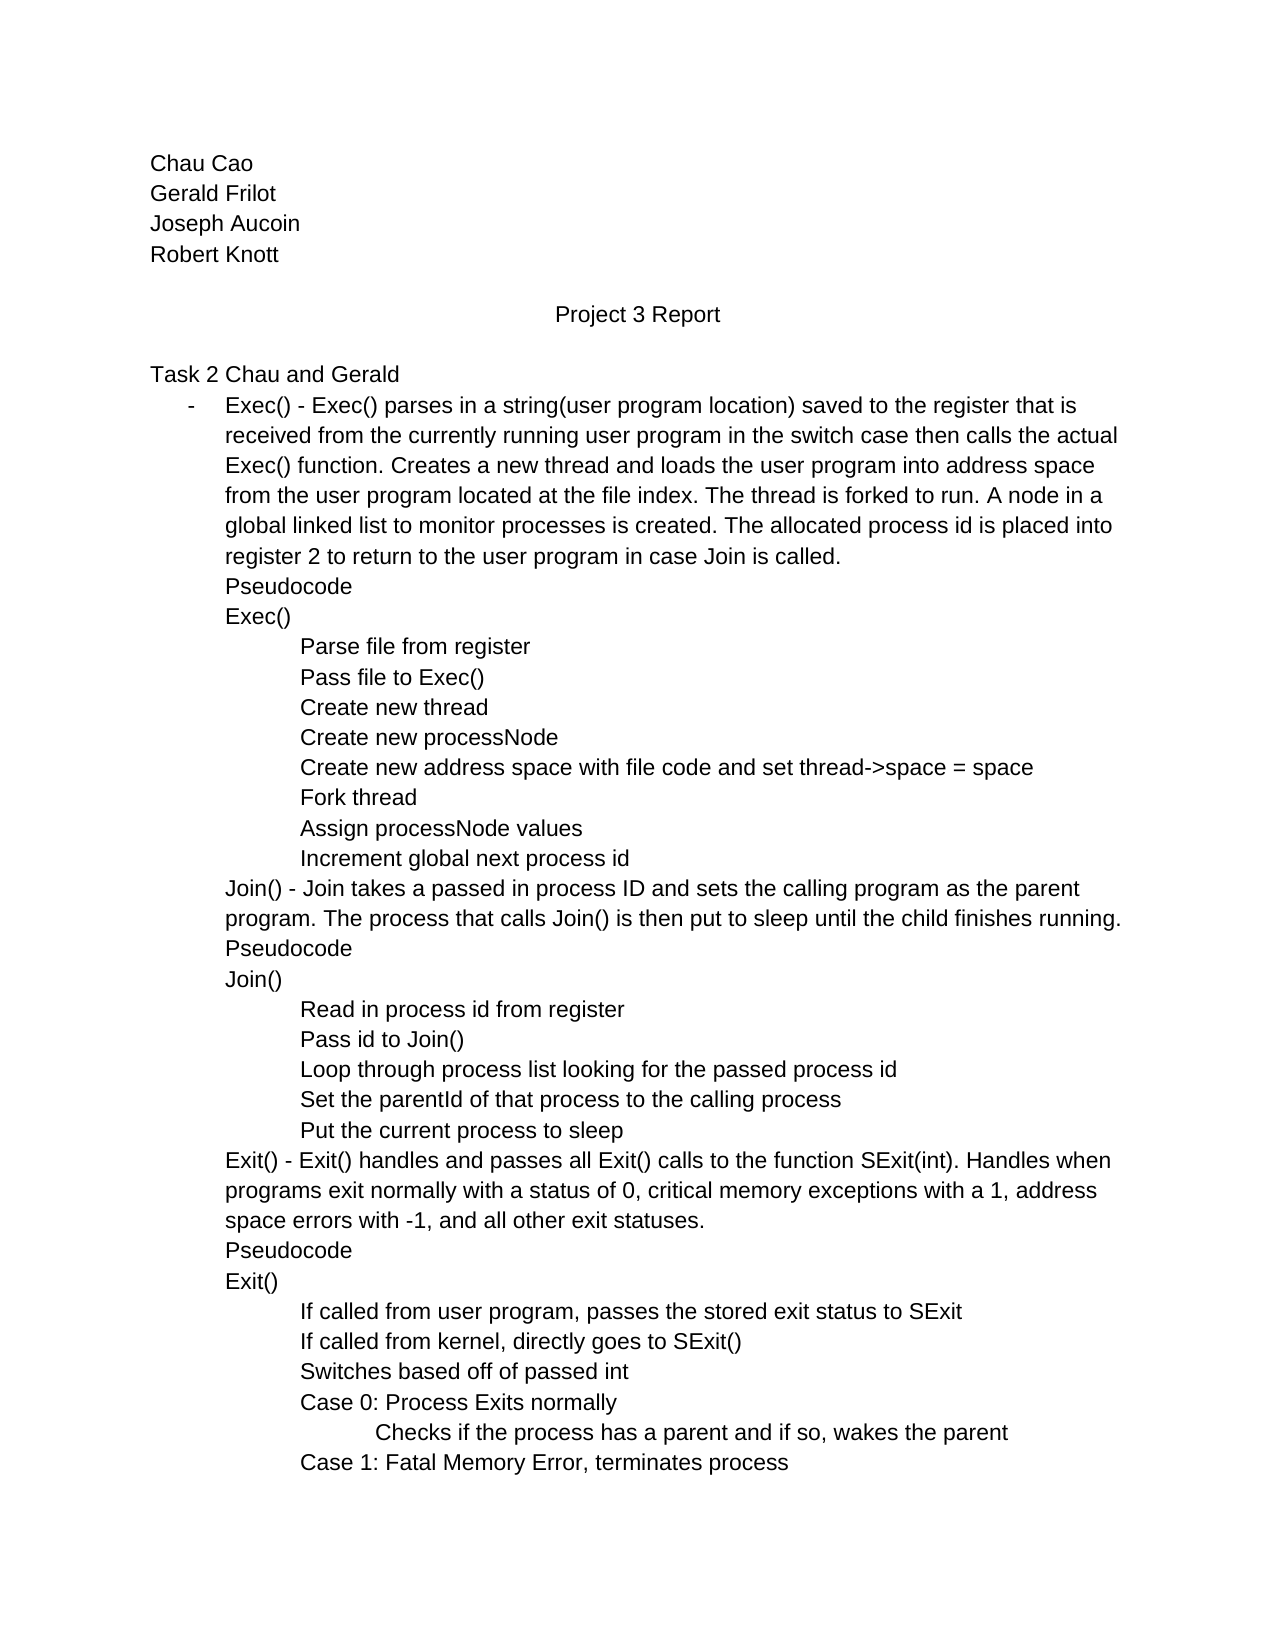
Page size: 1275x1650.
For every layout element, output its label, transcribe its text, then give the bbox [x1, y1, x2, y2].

text Increment global next process id [225, 845, 1125, 871]
text If called from user program, passes the stored exit status to SExit [225, 1298, 1125, 1324]
text Exec() [225, 603, 1125, 629]
text Fork thread [225, 784, 1125, 811]
text Robert Knott [150, 241, 1125, 267]
text Project 3 Report [150, 301, 1125, 327]
text Create new processNode [225, 724, 1125, 750]
text Exit() - Exit() handles and passes all Exit() calls to the function SExit(int). Handles when programs exit normally with a status of 0, critical memory exceptions with a 1, address space errors with -1, and all other exit statuses. [225, 1147, 1125, 1234]
text Pseudocode [225, 1237, 1125, 1264]
text Chau Cao [150, 150, 1125, 176]
text If called from kernel, directly goes to SExit() [225, 1328, 1125, 1354]
text Gerald Frilot [150, 180, 1125, 207]
list Exec() - Exec() parses in a string(user program location) saved to the register that is received from the currently running user program in the switch case then calls the actual Exec() function. Creates a new thread and loads the user program into address space from the user program located at the file index. The thread is forked to run. A node in a global linked list to monitor processes is created. The allocated process id is placed into register 2 to return to the user program in case Join is called. [187, 392, 1125, 569]
text Join() [225, 966, 1125, 992]
text Joseph Aucoin [150, 210, 1125, 237]
text Create new thread [225, 694, 1125, 720]
text Read in process id from register [225, 996, 1125, 1022]
text Pseudocode [225, 935, 1125, 962]
text Parse file from register [225, 633, 1125, 660]
text Join() - Join takes a passed in process ID and sets the calling program as the parent program. The process that calls Join() is then put to sleep until the child finishes running. [225, 875, 1125, 932]
text Pass file to Exec() [225, 663, 1125, 690]
text Checks if the process has a parent and if so, wakes the parent [225, 1419, 1125, 1445]
text Put the current process to sleep [225, 1117, 1125, 1143]
text Loop through process list looking for the passed process id [225, 1056, 1125, 1083]
text Set the parentId of that process to the calling process [225, 1086, 1125, 1113]
text Exit() [225, 1268, 1125, 1294]
text Assign processNode values [225, 814, 1125, 841]
text Pass id to Join() [225, 1026, 1125, 1052]
text Case 1: Fatal Memory Error, terminates process [225, 1449, 1125, 1475]
text Create new address space with file code and set thread->space = space [225, 754, 1125, 781]
text Pseudocode [225, 573, 1125, 599]
text Case 0: Process Exits normally [225, 1388, 1125, 1415]
text Switches based off of passed int [225, 1358, 1125, 1385]
text Task 2 Chau and Gerald [150, 361, 1125, 388]
